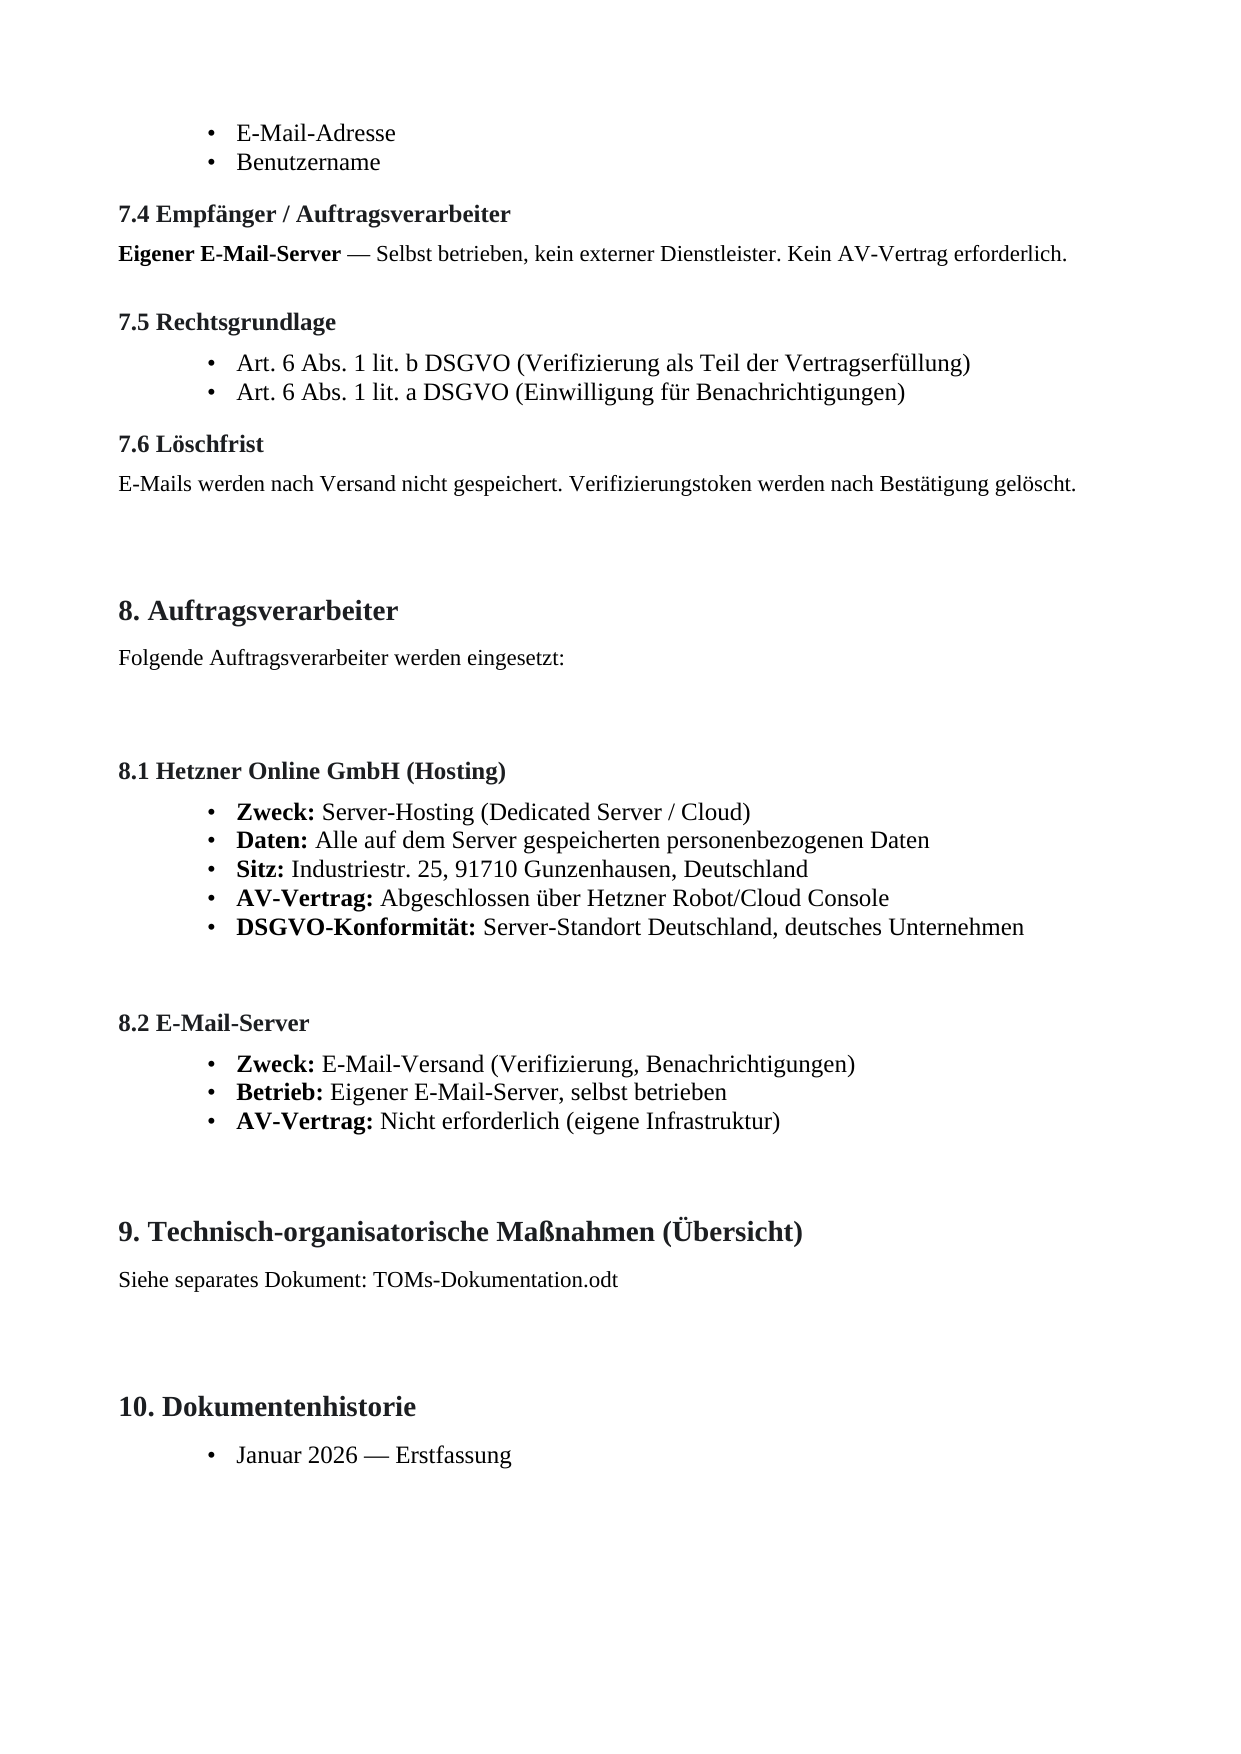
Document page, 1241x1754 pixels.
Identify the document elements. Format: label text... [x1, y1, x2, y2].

text Folgende Auftragsverarbeiter werden eingesetzt: [118, 644, 1122, 671]
list Daten: Alle auf dem Server gespeicherten personenbezogenen Daten [207, 826, 1122, 854]
list Art. 6 Abs. 1 lit. b DSGVO (Verifizierung als Teil der Vertragserfüllung) [207, 348, 1122, 377]
list AV-Vertrag: Nicht erforderlich (eigene Infrastruktur) [207, 1106, 1122, 1135]
subtitle 7.5 Rechtsgrundlage [118, 307, 1122, 336]
list Art. 6 Abs. 1 lit. a DSGVO (Einwilligung für Benachrichtigungen) [207, 377, 1122, 406]
subtitle 8. Auftragsverarbeiter [118, 593, 1122, 627]
text Siehe separates Dokument: TOMs-Dokumentation.odt [118, 1266, 1122, 1292]
subtitle 8.1 Hetzner Online GmbH (Hosting) [118, 756, 1122, 785]
list Betrieb: Eigener E-Mail-Server, selbst betrieben [207, 1077, 1122, 1106]
text Eigener E-Mail-Server — Selbst betrieben, kein externer Dienstleister. Kein AV-Vertrag erforderlich. [118, 240, 1122, 266]
text E-Mails werden nach Versand nicht gespeichert. Verifizierungstoken werden nach Bestätigung gelöscht. [118, 470, 1122, 496]
list Januar 2026 — Erstfassung [207, 1441, 1122, 1469]
subtitle 9. Technisch-organisatorische Maßnahmen (Übersicht) [118, 1214, 1122, 1248]
subtitle 7.4 Empfänger / Auftragsverarbeiter [118, 199, 1122, 228]
list DSGVO-Konformität: Server-Standort Deutschland, deutsches Unternehmen [207, 912, 1122, 941]
list AV-Vertrag: Abgeschlossen über Hetzner Robot/Cloud Console [207, 883, 1122, 912]
list Zweck: Server-Hosting (Dedicated Server / Cloud) [207, 797, 1122, 826]
list E-Mail-Adresse [207, 118, 1122, 147]
subtitle 8.2 E-Mail-Server [118, 1008, 1122, 1037]
list Benutzername [207, 147, 1122, 176]
list Sitz: Industriestr. 25, 91710 Gunzenhausen, Deutschland [207, 854, 1122, 883]
subtitle 7.6 Löschfrist [118, 429, 1122, 458]
list Zweck: E-Mail-Versand (Verifizierung, Benachrichtigungen) [207, 1049, 1122, 1077]
subtitle 10. Dokumentenhistorie [118, 1389, 1122, 1423]
